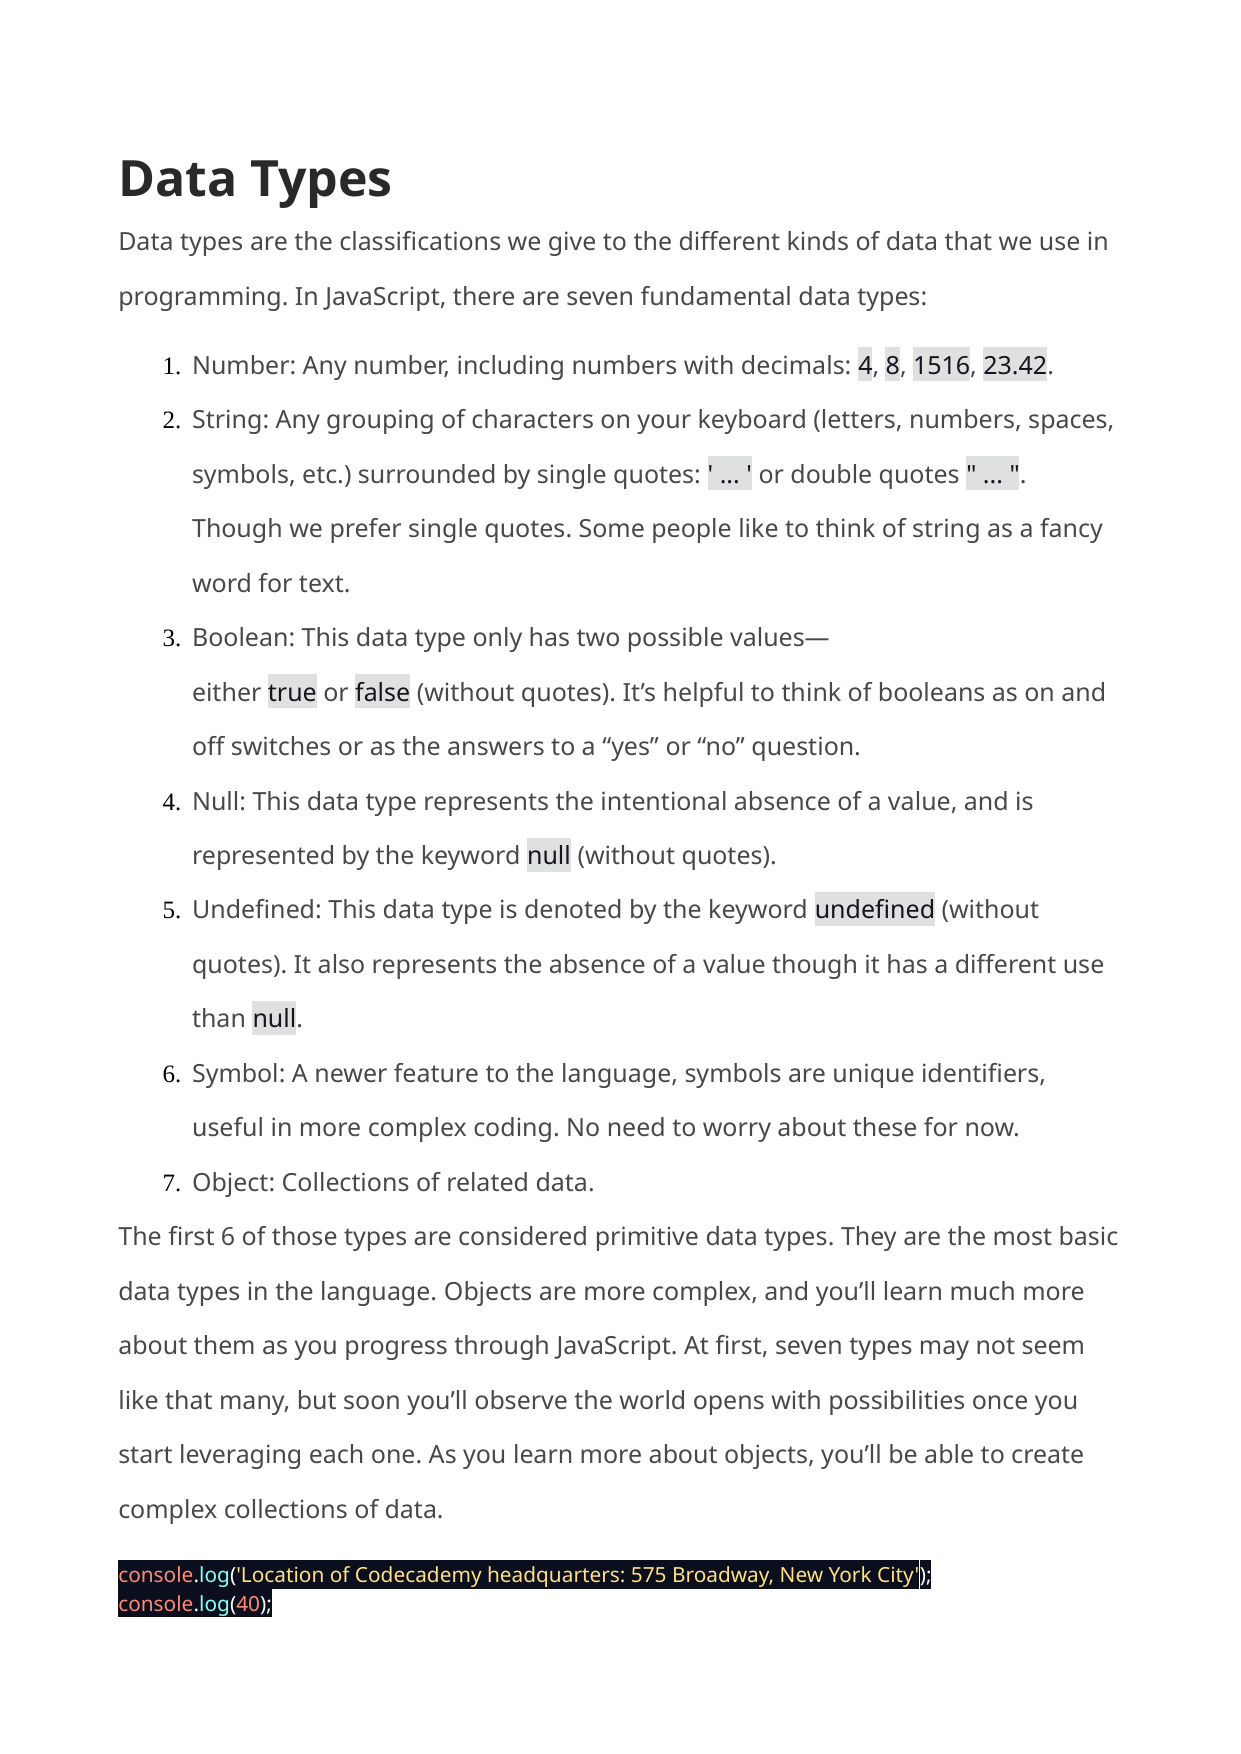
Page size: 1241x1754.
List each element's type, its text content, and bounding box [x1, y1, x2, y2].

subtitle Data Types [118, 143, 1122, 211]
list Object: Collections of related data. [162, 1164, 1122, 1198]
list Null: This data type represents the intentional absence of a value, and is represented by the keyword null (without quotes). [162, 783, 1122, 872]
text The first 6 of those types are considered primitive data types. They are the most basic data types in the language. Objects are more complex, and you’ll learn much more about them as you progress through JavaScript. At first, seven types may not seem like that many, but soon you’ll observe the world opens with possibilities once you start leveraging each one. As you learn more about objects, you’ll be able to create complex collections of data. [118, 1219, 1122, 1525]
text console.log('Location of Codecademy headquarters: 575 Broadway, New York City'); [118, 1560, 1122, 1589]
text Data types are the classifications we give to the different kinds of data that we use in programming. In JavaScript, there are seven fundamental data types: [118, 224, 1122, 312]
list Undefined: This data type is denoted by the keyword undefined (without quotes). It also represents the absence of a value though it has a different use than null. [162, 892, 1122, 1035]
text console.log(40); [118, 1589, 1122, 1617]
list Number: Any number, including numbers with decimals: 4, 8, 1516, 23.42. [162, 347, 1122, 381]
list Boolean: This data type only has two possible values— either true or false (without quotes). It’s helpful to think of booleans as on and off switches or as the answers to a “yes” or “no” question. [162, 620, 1122, 763]
list String: Any grouping of characters on your keyboard (letters, numbers, spaces, symbols, etc.) surrounded by single quotes: ' ... ' or double quotes " ... ". Though we prefer single quotes. Some people like to think of string as a fancy word for text. [162, 402, 1122, 599]
list Symbol: A newer feature to the language, symbols are unique identifiers, useful in more complex coding. No need to worry about these for now. [162, 1056, 1122, 1144]
